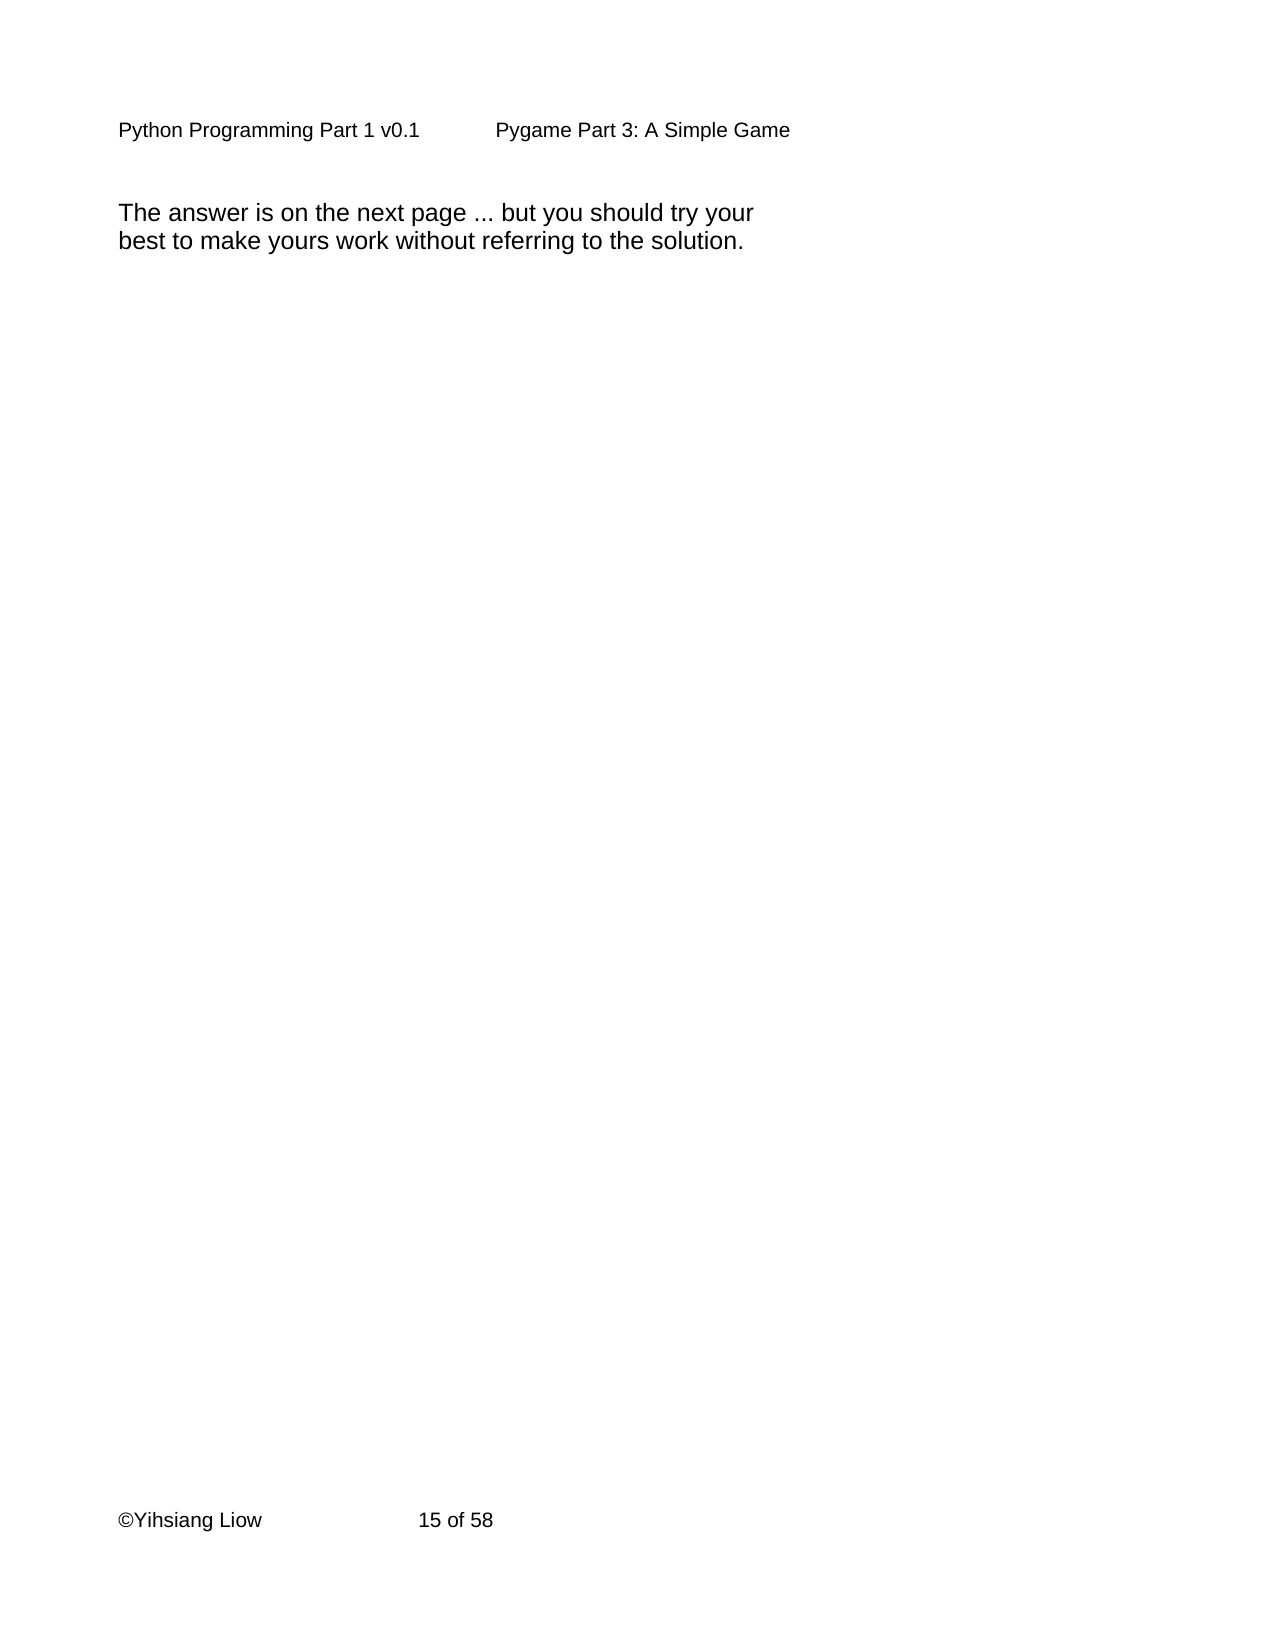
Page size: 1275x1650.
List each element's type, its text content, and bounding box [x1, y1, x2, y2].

text The answer is on the next page ... but you should try your best to make yours work without referring to the solution. [118, 199, 793, 255]
